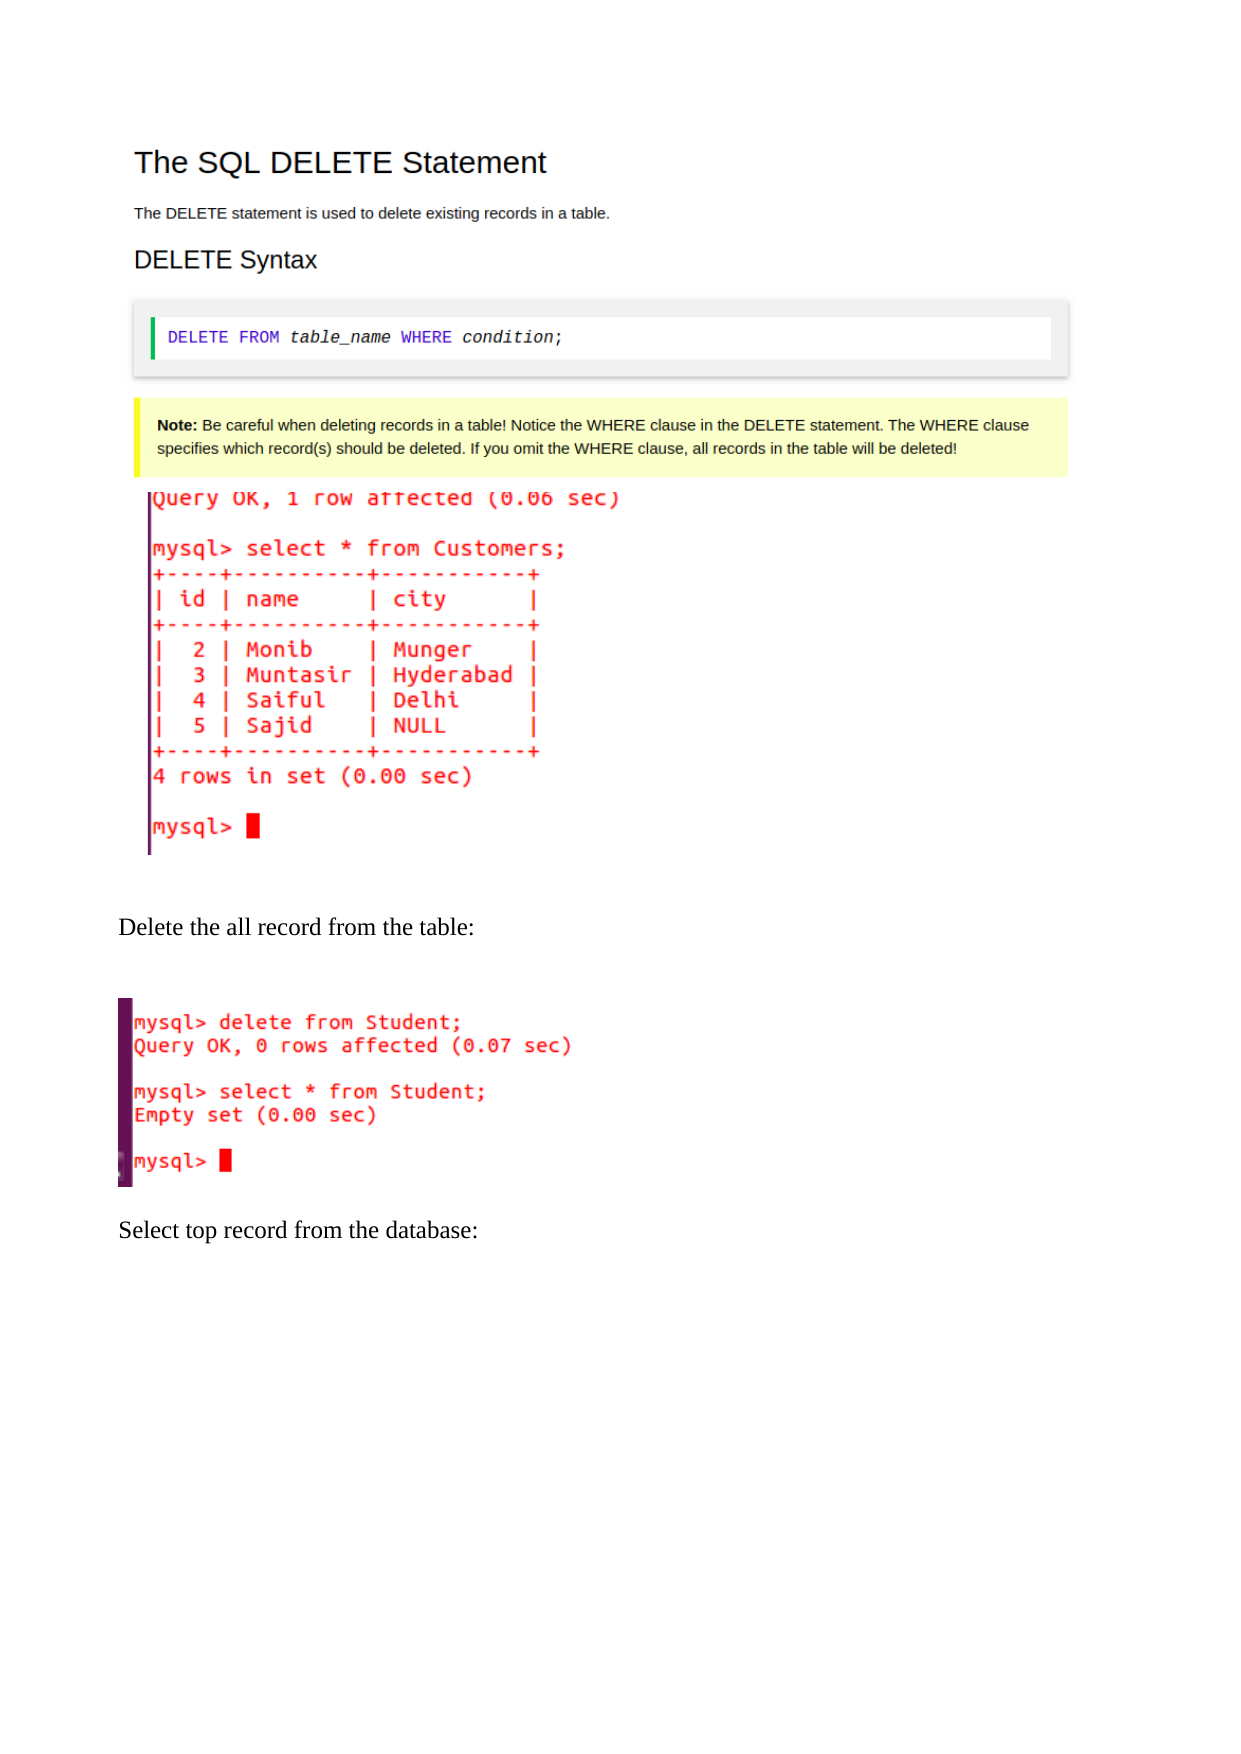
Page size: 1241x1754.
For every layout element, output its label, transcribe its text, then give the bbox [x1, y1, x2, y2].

picture [118, 118, 1152, 855]
picture [118, 998, 1123, 1187]
text Select top record from the database: [118, 1215, 1122, 1244]
text Delete the all record from the table: [118, 912, 1122, 941]
